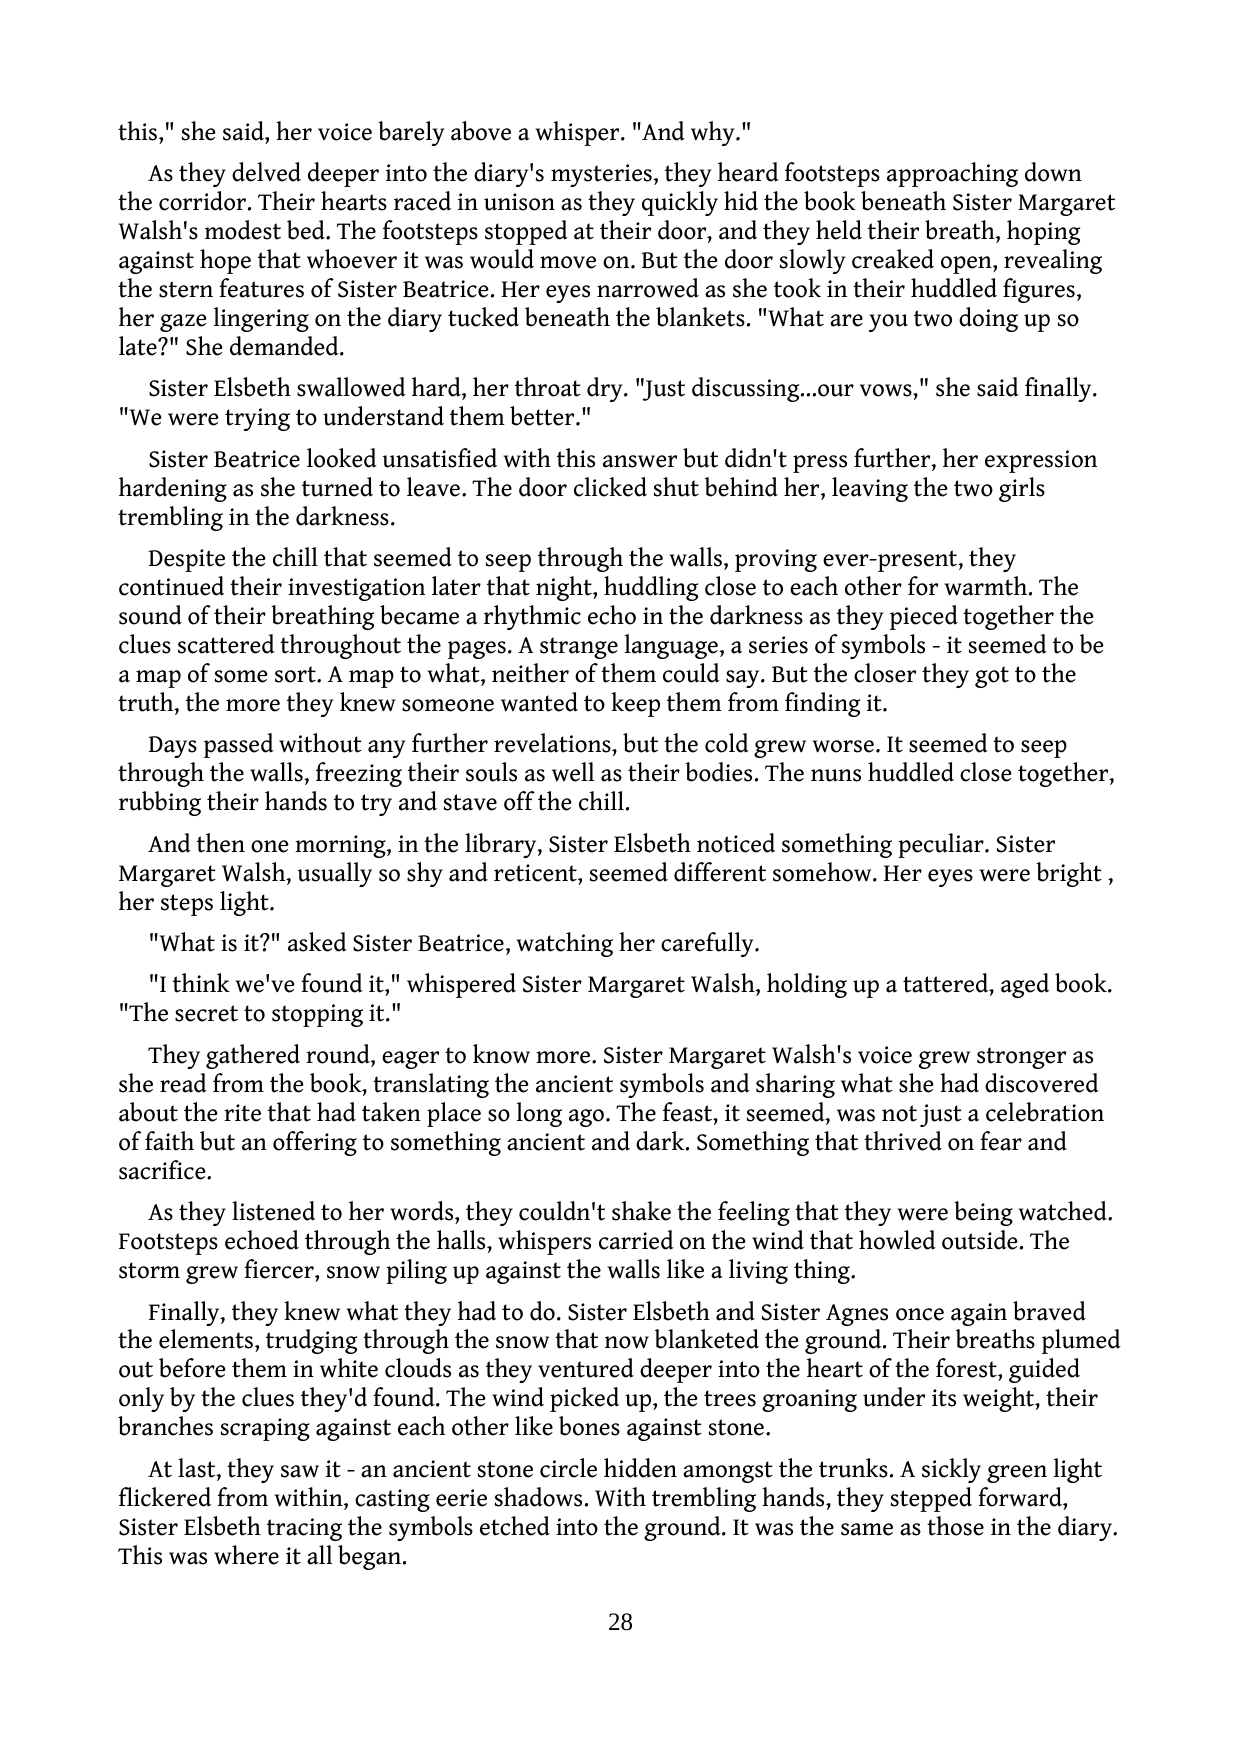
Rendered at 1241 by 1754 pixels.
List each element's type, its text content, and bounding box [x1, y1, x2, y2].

text And then one morning, in the library, Sister Elsbeth noticed something peculiar. Sister Margaret Walsh, usually so shy and reticent, seemed different somehow. Her eyes were bright , her steps light. [118, 830, 1122, 917]
text Finally, they knew what they had to do. Sister Elsbeth and Sister Agnes once again braved the elements, trudging through the snow that now blanketed the ground. Their breaths plumed out before them in white clouds as they ventured deeper into the heart of the forest, guided only by the clues they'd found. The wind picked up, the trees groaning under its weight, their branches scraping against each other like bones against stone. [118, 1298, 1122, 1443]
text Sister Beatrice looked unsatisfied with this answer but didn't press further, her expression hardening as she turned to leave. The door clicked shut behind her, leaving the two girls trembling in the darkness. [118, 445, 1122, 532]
text this," she said, her voice barely above a whisper. "And why." [118, 118, 1122, 147]
text At last, they saw it - an ancient stone circle hidden amongst the trunks. A sickly green light flickered from within, casting eerie shadows. With trembling hands, they stepped forward, Sister Elsbeth tracing the symbols etched into the ground. It was the same as those in the diary. This was where it all began. [118, 1455, 1122, 1571]
text Sister Elsbeth swallowed hard, her throat dry. "Just discussing…our vows," she said finally. "We were trying to understand them better." [118, 375, 1122, 433]
text As they delved deeper into the diary's mysteries, they heard footsteps approaching down the corridor. Their hearts raced in unison as they quickly hid the book beneath Sister Margaret Walsh's modest bed. The footsteps stopped at their door, and they held their breath, hoping against hope that whoever it was would move on. But the door slowly creaked open, revealing the stern features of Sister Beatrice. Her eyes narrowed as she took in their huddled figures, her gaze lingering on the diary tucked beneath the blankets. "What are you two doing up so late?" She demanded. [118, 159, 1122, 362]
text As they listened to her words, they couldn't shake the feeling that they were being watched. Footsteps echoed through the halls, whispers carried on the wind that howled outside. The storm grew fiercer, snow piling up against the walls like a living thing. [118, 1199, 1122, 1286]
text They gathered round, eager to know more. Sister Margaret Walsh's voice grew stronger as she read from the book, translating the ancient symbols and sharing what she had discovered about the rite that had taken place so long ago. The feast, it seemed, was not just a celebration of faith but an offering to something ancient and dark. Something that thrived on fear and sacrifice. [118, 1041, 1122, 1186]
text "What is it?" asked Sister Beatrice, watching her carefully. [118, 929, 1122, 958]
text Days passed without any further revelations, but the cold grew worse. It seemed to seep through the walls, freezing their souls as well as their bodies. The nuns huddled close together, rubbing their hands to try and stave off the chill. [118, 731, 1122, 818]
text Despite the chill that seemed to seep through the walls, proving ever-present, they continued their investigation later that night, huddling close to each other for warmth. The sound of their breathing became a rhythmic echo in the darkness as they pieced together the clues scattered throughout the pages. A strange language, a series of symbols - it seemed to be a map of some sort. A map to what, neither of them could say. But the closer they got to the truth, the more they knew someone wanted to keep them from finding it. [118, 544, 1122, 718]
text "I think we've found it," whispered Sister Margaret Walsh, holding up a tattered, aged book. "The secret to stopping it." [118, 971, 1122, 1029]
